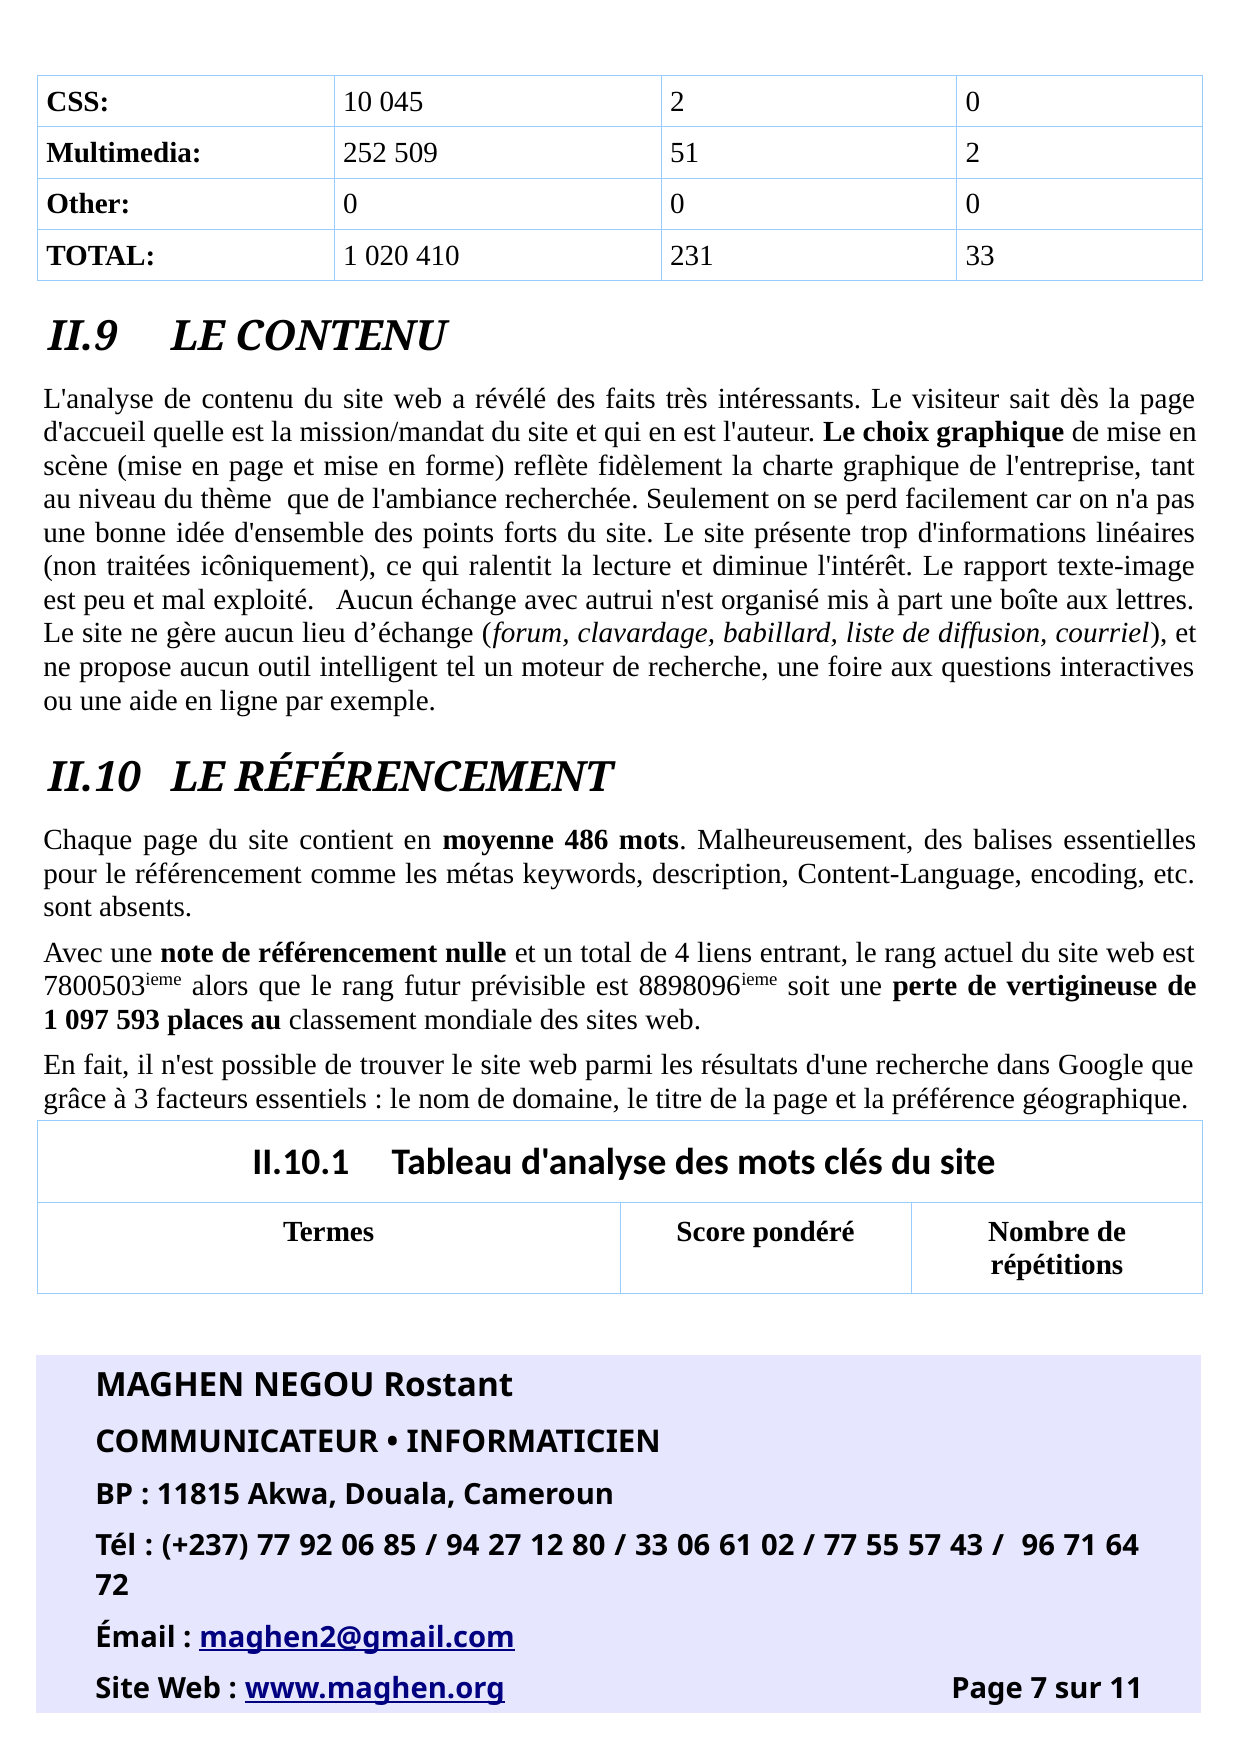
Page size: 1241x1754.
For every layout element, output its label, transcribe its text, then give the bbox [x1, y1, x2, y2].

table_cell 0 [662, 179, 956, 229]
table_cell 1 020 410 [335, 230, 661, 280]
table_cell 51 [662, 127, 956, 178]
text L'analyse de contenu du site web a révélé des faits très intéressants. Le visiteur sait dès la page d'accueil quelle est la mission/mandat du site et qui en est l'auteur. Le choix graphique de mise en scène (mise en page et mise en forme) reflète fidèlement la charte graphique de l'entreprise, tant au niveau du thème que de l'ambiance recherchée. Seulement on se perd facilement car on n'a pas une bonne idée d'ensemble des points forts du site. Le site présente trop d'informations linéaires (non traitées icôniquement), ce qui ralentit la lecture et diminue l'intérêt. Le rapport texte-image est peu et mal exploité. Aucun échange avec autrui n'est organisé mis à part une boîte aux lettres. Le site ne gère aucun lieu d’échange (forum, clavardage, babillard, liste de diffusion, courriel), et ne propose aucun outil intelligent tel un moteur de recherche, une foire aux questions interactives ou une aide en ligne par exemple. [43, 381, 1196, 716]
text Chaque page du site contient en moyenne 486 mots. Malheureusement, des balises essentielles pour le référencement comme les métas keywords, description, Content-Language, encoding, etc. sont absents. [43, 822, 1196, 923]
table_cell CSS: [38, 76, 334, 126]
table_cell 2 [662, 76, 956, 126]
subtitle LE CONTENU [37, 306, 1202, 362]
table_cell 33 [957, 230, 1202, 280]
table_cell Termes [38, 1203, 620, 1292]
table_cell 2 [957, 127, 1202, 178]
table_cell 0 [335, 179, 661, 229]
text En fait, il n'est possible de trouver le site web parmi les résultats d'une recherche dans Google que grâce à 3 facteurs essentiels : le nom de domaine, le titre de la page et la préférence géographique. [43, 1047, 1196, 1114]
table_cell Multimedia: [38, 127, 334, 178]
text Avec une note de référencement nulle et un total de 4 liens entrant, le rang actuel du site web est 7800503ieme alors que le rang futur prévisible est 8898096ieme soit une perte de vertigineuse de 1 097 593 places au classement mondiale des sites web. [43, 935, 1196, 1035]
table_cell Other: [38, 179, 334, 229]
table_cell 10 045 [335, 76, 661, 126]
table_cell Nombre de répétitions [912, 1203, 1202, 1292]
subtitle LE RÉFÉRENCEMENT [37, 747, 1202, 804]
table_cell 0 [957, 76, 1202, 126]
table_cell 231 [662, 230, 956, 280]
table_cell TOTAL: [38, 230, 334, 280]
table_cell 252 509 [335, 127, 661, 178]
table_cell 0 [957, 179, 1202, 229]
table_cell Score pondéré [621, 1203, 911, 1292]
table_header Tableau d'analyse des mots clés du site [38, 1121, 1202, 1202]
